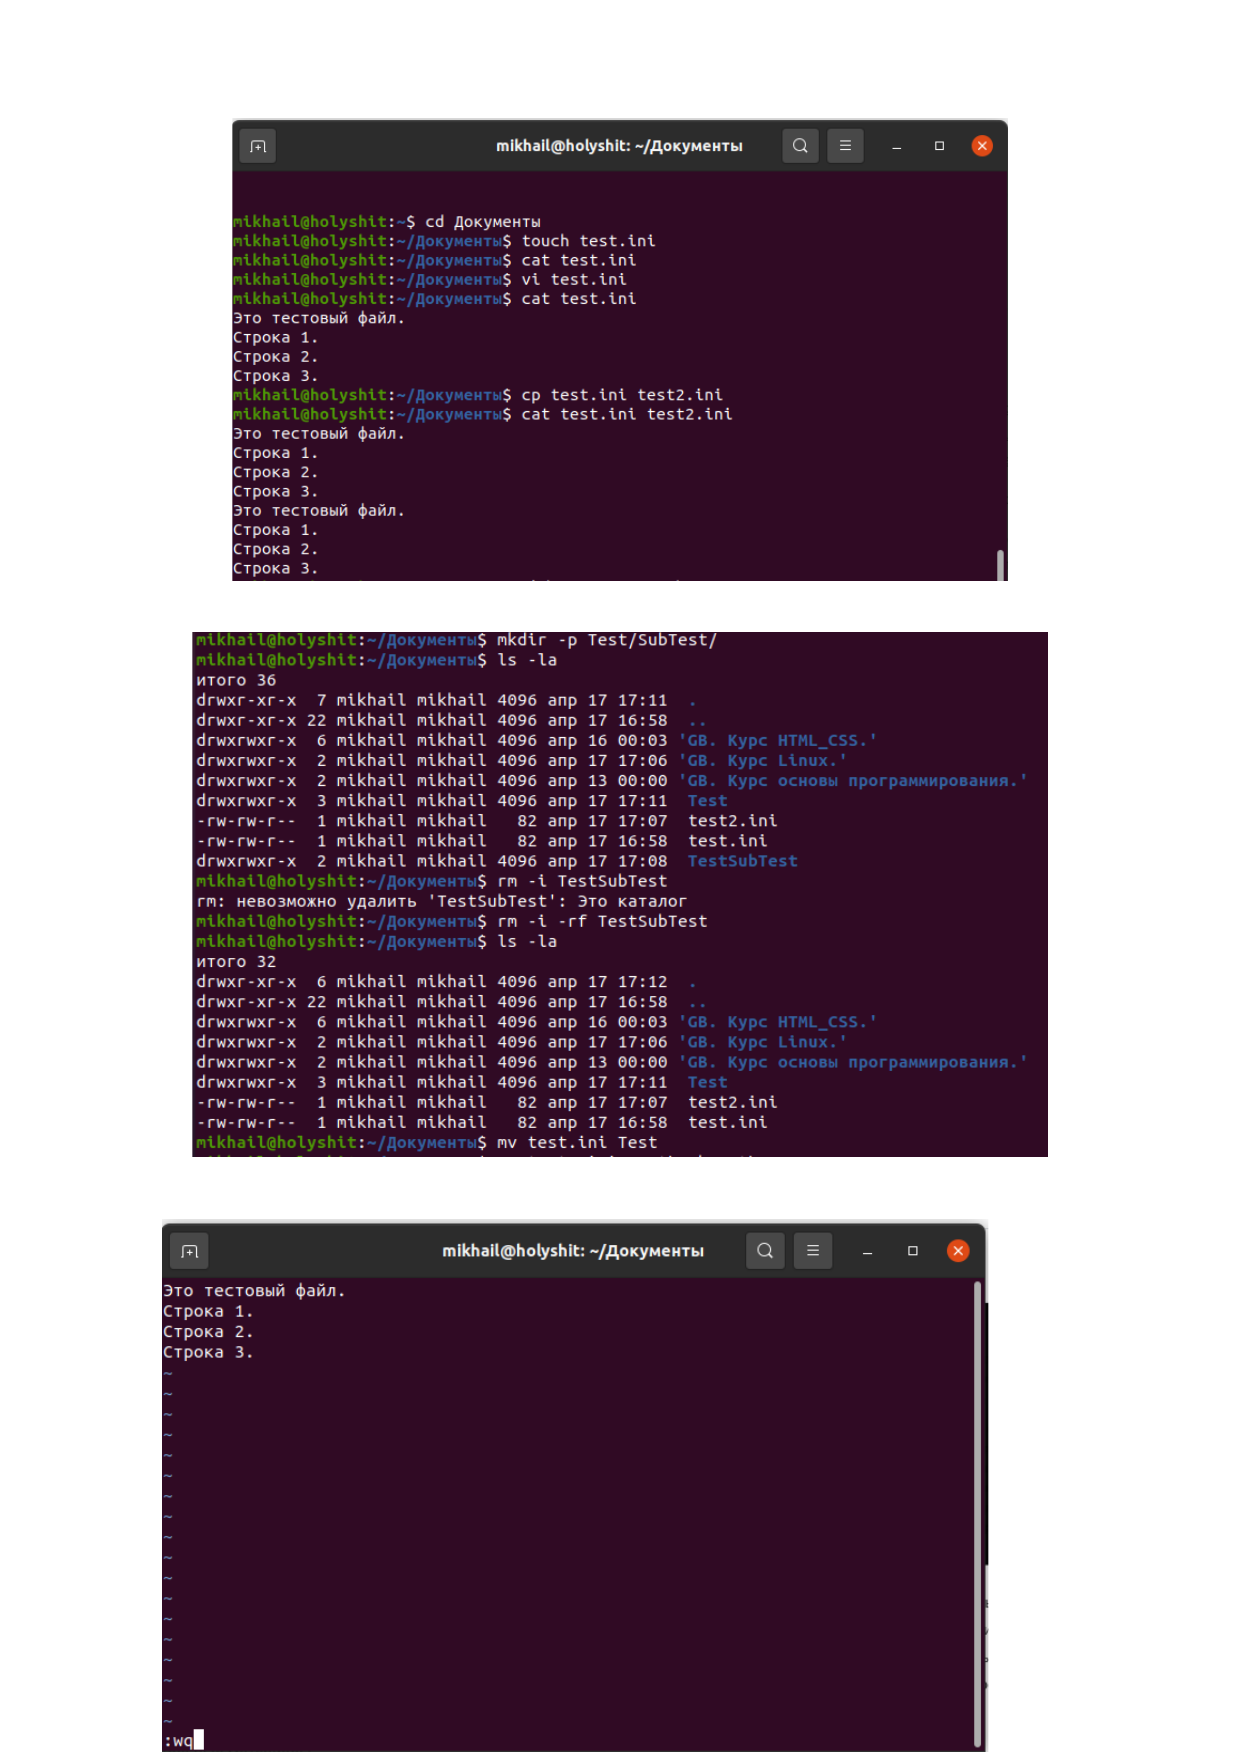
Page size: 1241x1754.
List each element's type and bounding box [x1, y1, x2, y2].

picture [192, 632, 1048, 1157]
picture [232, 118, 1008, 581]
picture [162, 1219, 989, 1752]
